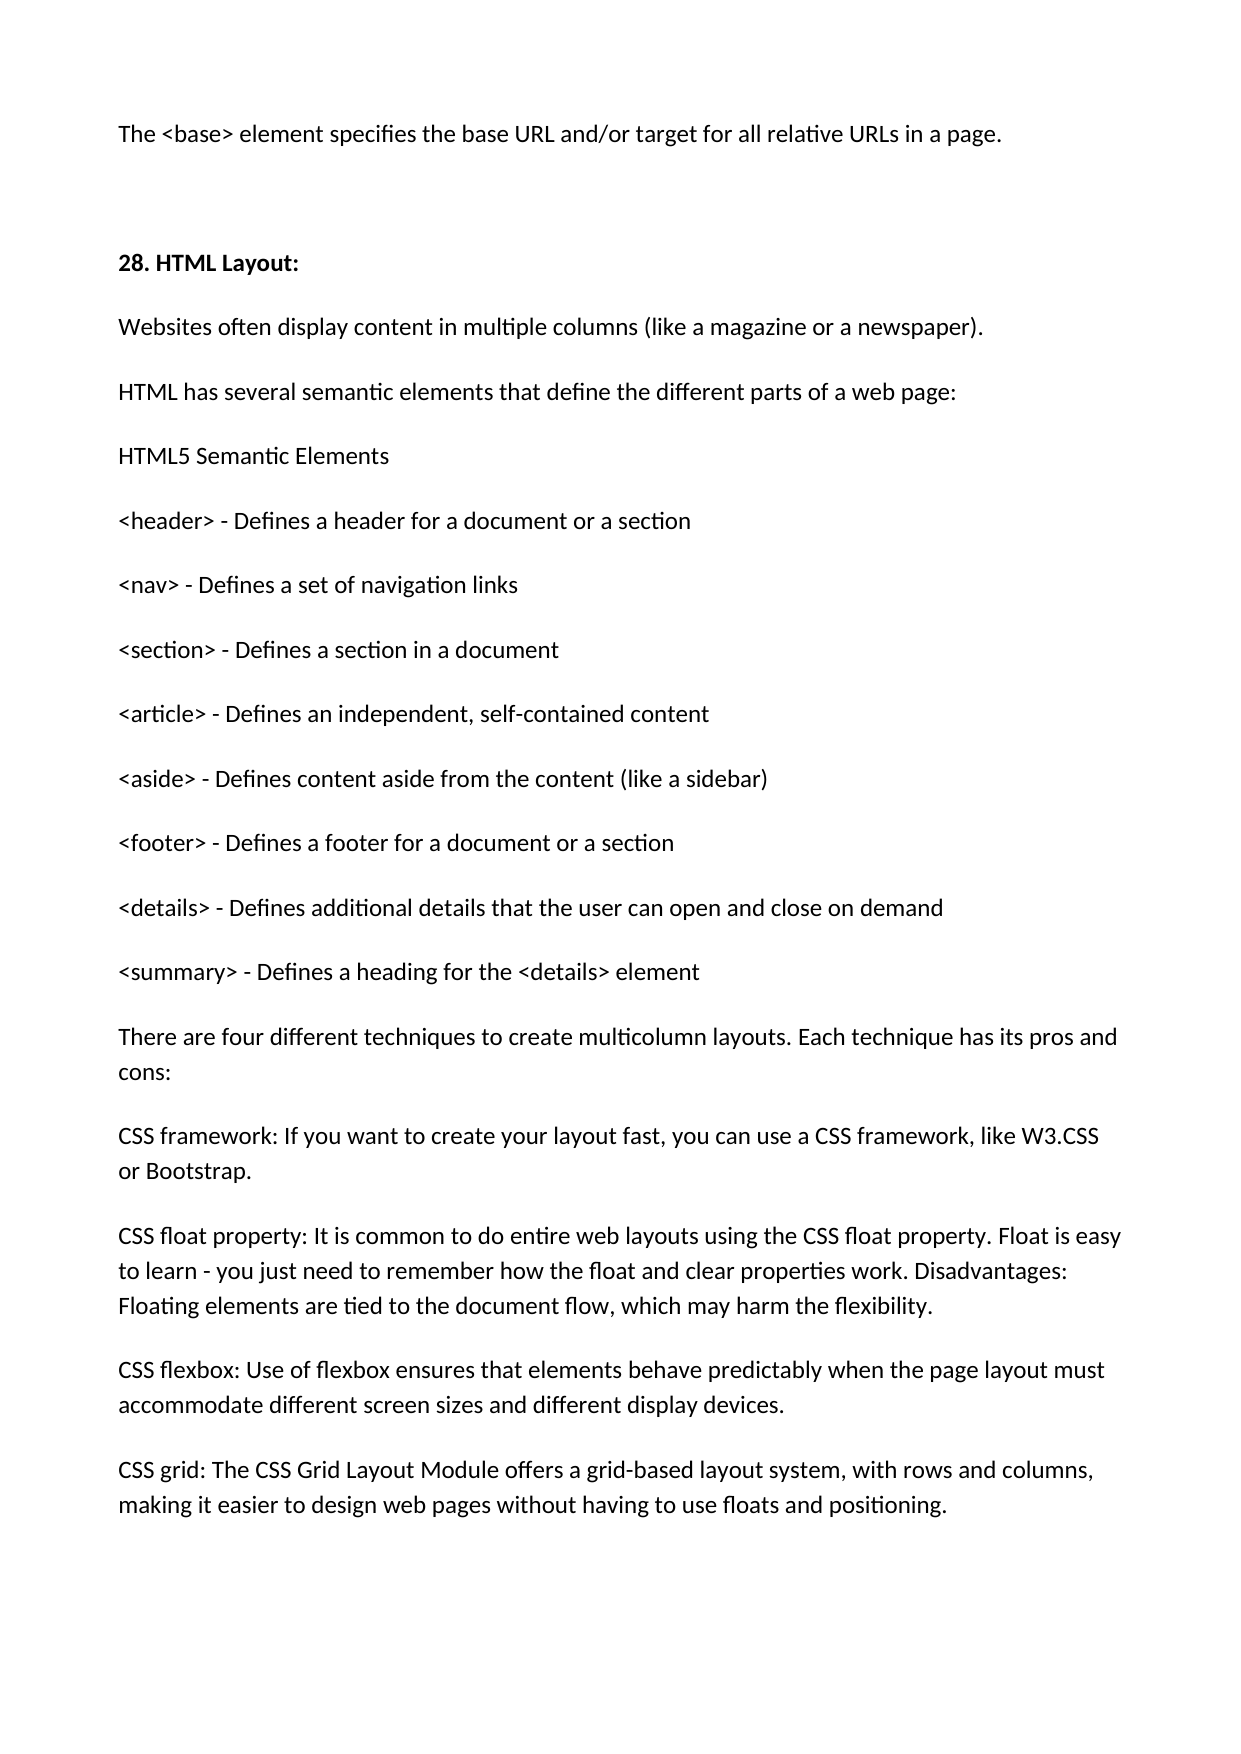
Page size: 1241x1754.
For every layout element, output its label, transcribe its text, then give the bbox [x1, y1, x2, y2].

text CSS framework: If you want to create your layout fast, you can use a CSS framework, like W3.CSS or Bootstrap. [118, 1120, 1122, 1186]
text Websites often display content in multiple columns (like a magazine or a newspaper). [118, 312, 1122, 342]
text <header> - Defines a header for a document or a section [118, 505, 1122, 536]
text HTML has several semantic elements that define the different parts of a web page: [118, 376, 1122, 407]
text <section> - Defines a section in a document [118, 634, 1122, 664]
text <nav> - Defines a set of navigation links [118, 569, 1122, 600]
text CSS flexbox: Use of flexbox ensures that elements behave predictably when the page layout must accommodate different screen sizes and different display devices. [118, 1354, 1122, 1420]
text 28. HTML Layout: [118, 247, 1122, 278]
text <aside> - Defines content aside from the content (like a sidebar) [118, 763, 1122, 793]
text CSS grid: The CSS Grid Layout Module offers a grid-based layout system, with rows and columns, making it easier to design web pages without having to use floats and positioning. [118, 1454, 1122, 1519]
text The <base> element specifies the base URL and/or target for all relative URLs in a page. [118, 118, 1122, 149]
text <details> - Defines additional details that the user can open and close on demand [118, 892, 1122, 922]
text CSS float property: It is common to do entire web layouts using the CSS float property. Float is easy to learn - you just need to remember how the float and clear properties work. Disadvantages: Floating elements are tied to the document flow, which may harm the flexibility. [118, 1220, 1122, 1320]
text There are four different techniques to create multicolumn layouts. Each technique has its pros and cons: [118, 1021, 1122, 1086]
text <summary> - Defines a heading for the <details> element [118, 956, 1122, 987]
text <article> - Defines an independent, self-contained content [118, 698, 1122, 729]
text HTML5 Semantic Elements [118, 441, 1122, 471]
text <footer> - Defines a footer for a document or a section [118, 827, 1122, 858]
